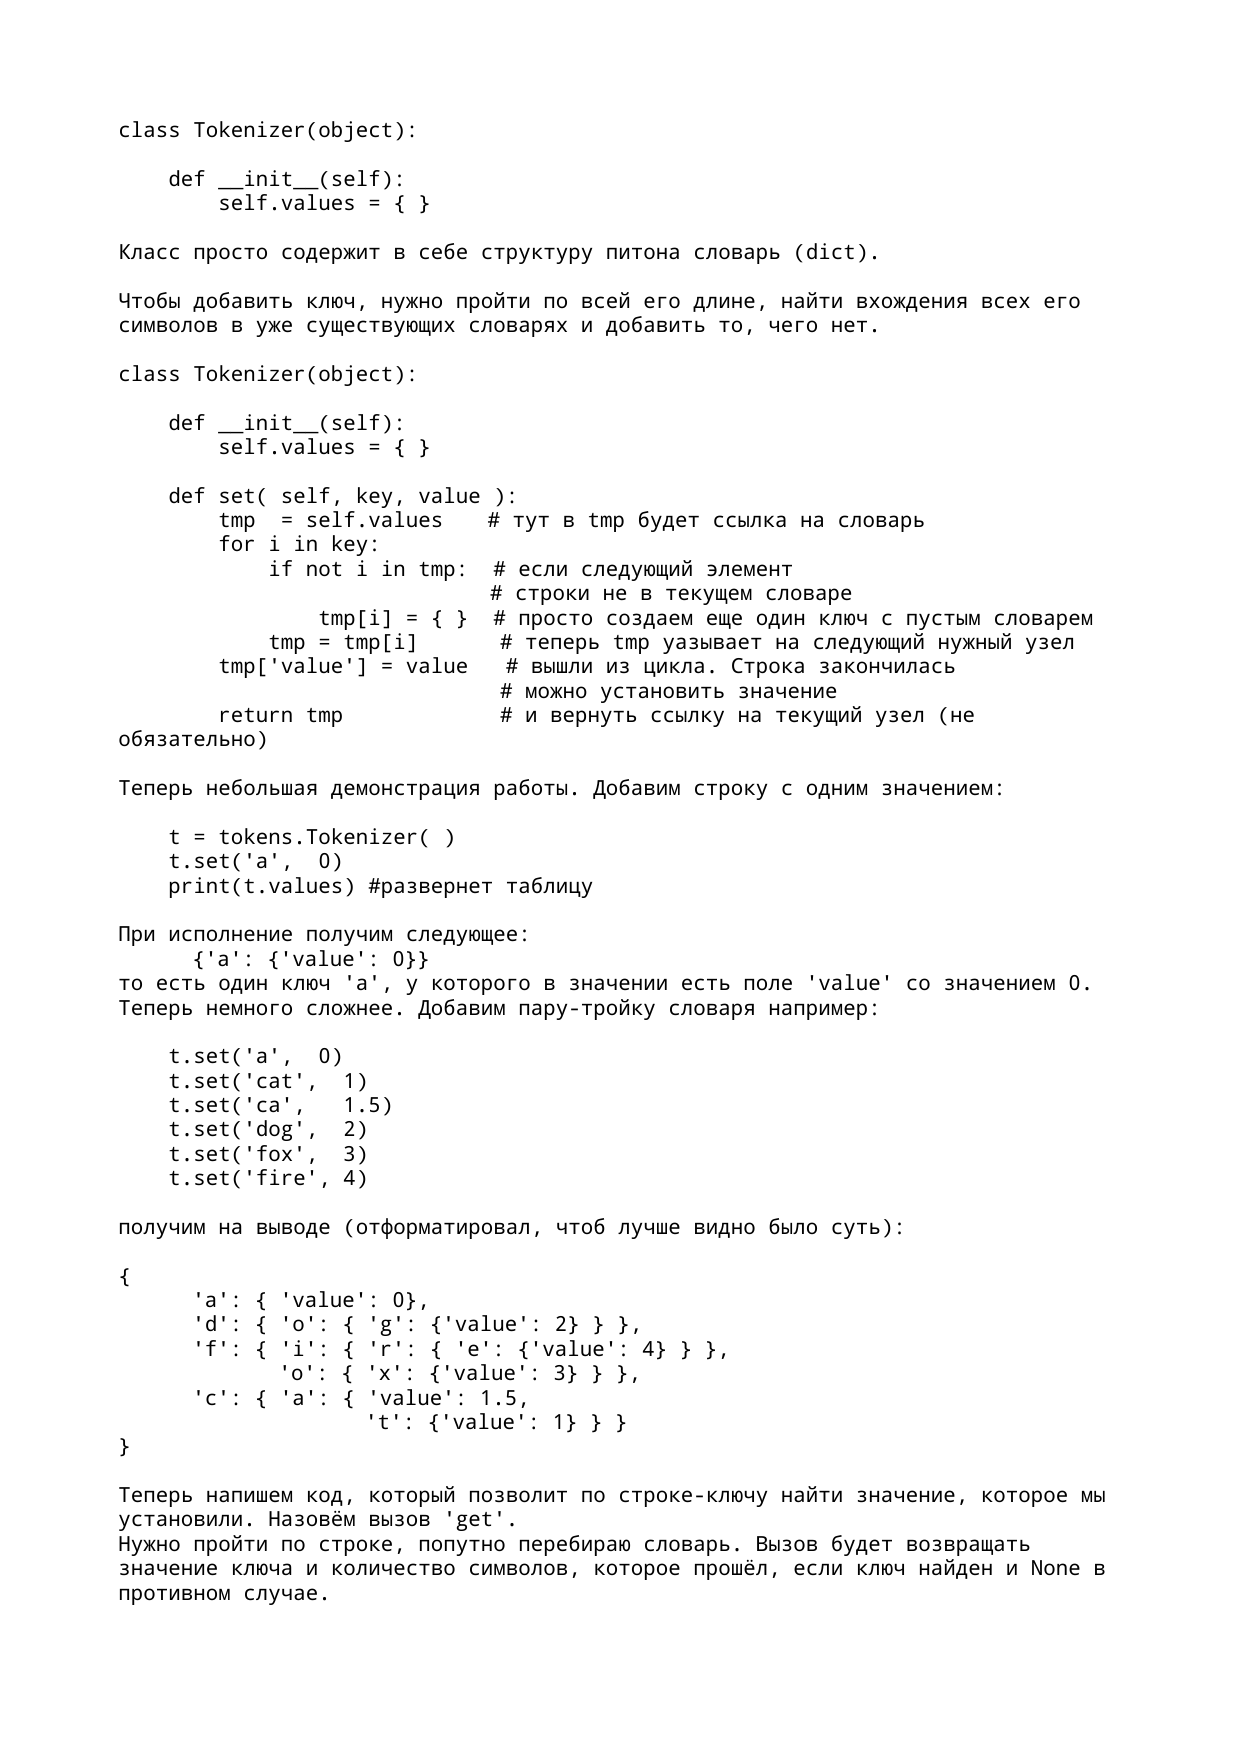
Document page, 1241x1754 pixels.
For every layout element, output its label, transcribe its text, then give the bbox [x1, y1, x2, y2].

text 'f': { 'i': { 'r': { 'e': {'value': 4} } }, [118, 1337, 1122, 1361]
text # можно установить значение [118, 679, 1122, 703]
text print(t.values) #развернет таблицу [118, 874, 1122, 898]
text Класс просто содержит в себе структуру питона словарь (dict). [118, 240, 1122, 264]
text 'o': { 'x': {'value': 3} } }, [118, 1361, 1122, 1386]
text def __init__(self): [118, 167, 1122, 191]
text 't': {'value': 1} } } [118, 1410, 1122, 1434]
text Теперь напишем код, который позволит по строке-ключу найти значение, которое мы установили. Назовём вызов 'get'. [118, 1483, 1122, 1532]
text 'a': { 'value': 0}, [118, 1288, 1122, 1312]
text t = tokens.Tokenizer( ) [118, 825, 1122, 849]
text t.set('cat', 1) [118, 1069, 1122, 1093]
text t.set('fire', 4) [118, 1166, 1122, 1191]
text t.set('a', 0) [118, 1044, 1122, 1069]
text 'd': { 'o': { 'g': {'value': 2} } }, [118, 1312, 1122, 1337]
text t.set('ca', 1.5) [118, 1093, 1122, 1117]
text { [118, 1264, 1122, 1288]
text self.values = { } [118, 191, 1122, 216]
text if not i in tmp: # если следующий элемент [118, 557, 1122, 581]
text t.set('fox', 3) [118, 1142, 1122, 1166]
text # строки не в текущем словаре [118, 581, 1122, 606]
text {'a': {'value': 0}} [118, 947, 1122, 971]
text Теперь небольшая демонстрация работы. Добавим строку с одним значением: [118, 776, 1122, 801]
text class Tokenizer(object): [118, 362, 1122, 386]
text При исполнение получим следующее: [118, 922, 1122, 947]
text t.set('a', 0) [118, 849, 1122, 874]
text получим на выводе (отформатировал, чтоб лучше видно было суть): [118, 1215, 1122, 1239]
text for i in key: [118, 532, 1122, 557]
text Нужно пройти по строке, попутно перебираю словарь. Вызов будет возвращать значение ключа и количество символов, которое прошёл, если ключ найден и None в противном случае. [118, 1532, 1122, 1605]
text } [118, 1434, 1122, 1459]
text Чтобы добавить ключ, нужно пройти по всей его длине, найти вхождения всех его символов в уже существующих словарях и добавить то, чего нет. [118, 289, 1122, 337]
text t.set('dog', 2) [118, 1117, 1122, 1142]
text tmp = tmp[i] # теперь tmp уазывает на следующий нужный узел [118, 630, 1122, 654]
text tmp[i] = { } # просто создаем еще один ключ с пустым словарем [118, 606, 1122, 630]
text 'c': { 'a': { 'value': 1.5, [118, 1386, 1122, 1410]
text class Tokenizer(object): [118, 118, 1122, 142]
text то есть один ключ 'a', у которого в значении есть поле 'value' со значением 0. Теперь немного сложнее. Добавим пару-тройку словаря например: [118, 971, 1122, 1020]
text tmp['value'] = value # вышли из цикла. Строка закончилась [118, 654, 1122, 679]
text def __init__(self): [118, 411, 1122, 435]
text tmp = self.values # тут в tmp будет ссылка на словарь [118, 508, 1122, 532]
text return tmp # и вернуть ссылку на текущий узел (не обязательно) [118, 703, 1122, 752]
text self.values = { } [118, 435, 1122, 459]
text def set( self, key, value ): [118, 484, 1122, 508]
